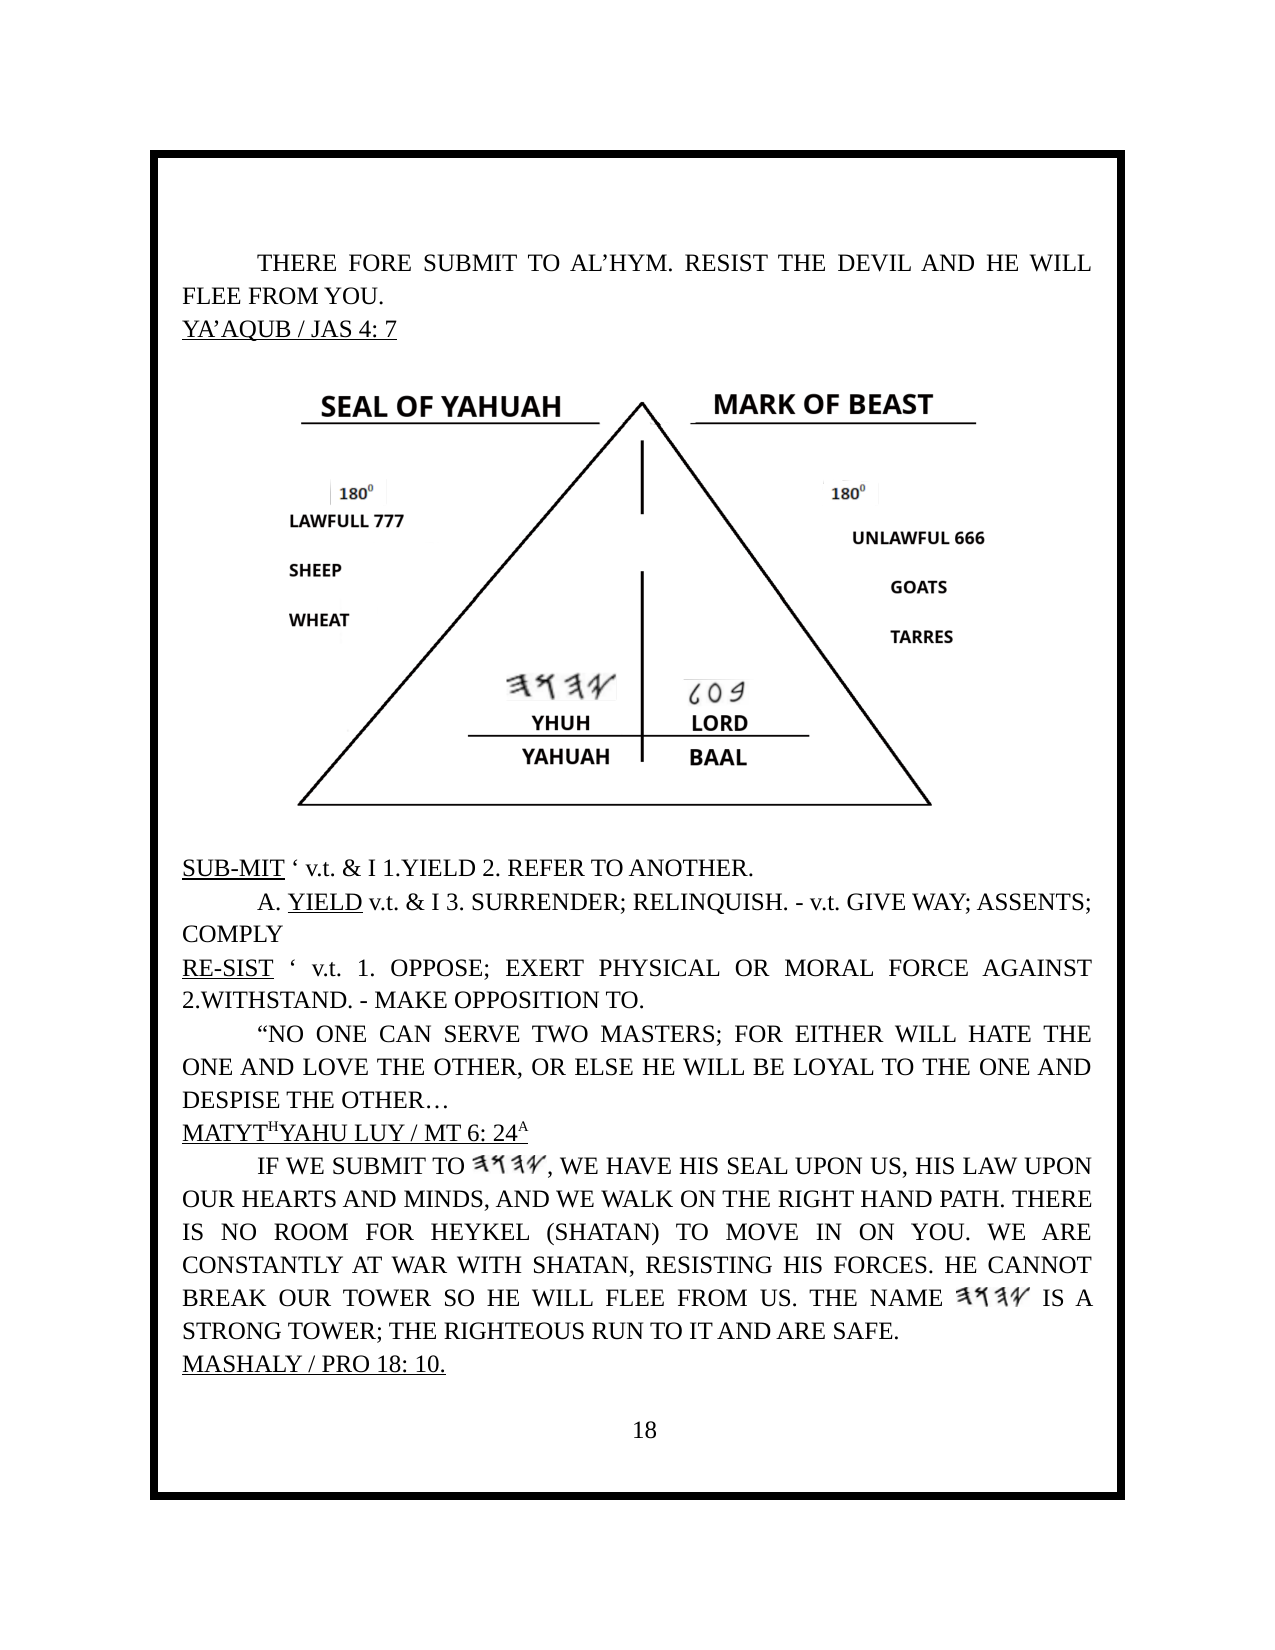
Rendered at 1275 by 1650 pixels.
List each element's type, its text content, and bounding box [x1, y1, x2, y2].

text IF WE SUBMIT TO , WE HAVE HIS SEAL UPON US, HIS LAW UPON OUR HEARTS AND MINDS, AND WE WALK ON THE RIGHT HAND PATH. THERE IS NO ROOM FOR HEYKEL (SHATAN) TO MOVE IN ON YOU. WE ARE CONSTANTLY AT WAR WITH SHATAN, RESISTING HIS FORCES. HE CANNOT BREAK OUR TOWER SO HE WILL FLEE FROM US. THE NAME IS A STRONG TOWER; THE RIGHTEOUS RUN TO IT AND ARE SAFE. [182, 1151, 1093, 1344]
text A. YIELD v.t. & I 3. SURRENDER; RELINQUISH. - v.t. GIVE WAY; ASSENTS; COMPLY [182, 887, 1093, 948]
picture [273, 380, 1002, 818]
text MATYTHYAHU LUY / MT 6: 24A [182, 1118, 1093, 1146]
text RE-SIST ‘ v.t. 1. OPPOSE; EXERT PHYSICAL OR MORAL FORCE AGAINST 2.WITHSTAND. - MAKE OPPOSITION TO. [182, 953, 1093, 1014]
text YA’AQUB / JAS 4: 7 [182, 314, 1093, 343]
text SUB-MIT ‘ v.t. & I 1.YIELD 2. REFER TO ANOTHER. [182, 853, 1093, 882]
text THERE FORE SUBMIT TO AL’HYM. RESIST THE DEVIL AND HE WILL FLEE FROM YOU. [182, 248, 1093, 309]
text 18 [182, 1415, 1093, 1444]
text MASHALY / PRO 18: 10. [182, 1349, 1093, 1378]
text “NO ONE CAN SERVE TWO MASTERS; FOR EITHER WILL HATE THE ONE AND LOVE THE OTHER, OR ELSE HE WILL BE LOYAL TO THE ONE AND DESPISE THE OTHER… [182, 1019, 1093, 1113]
